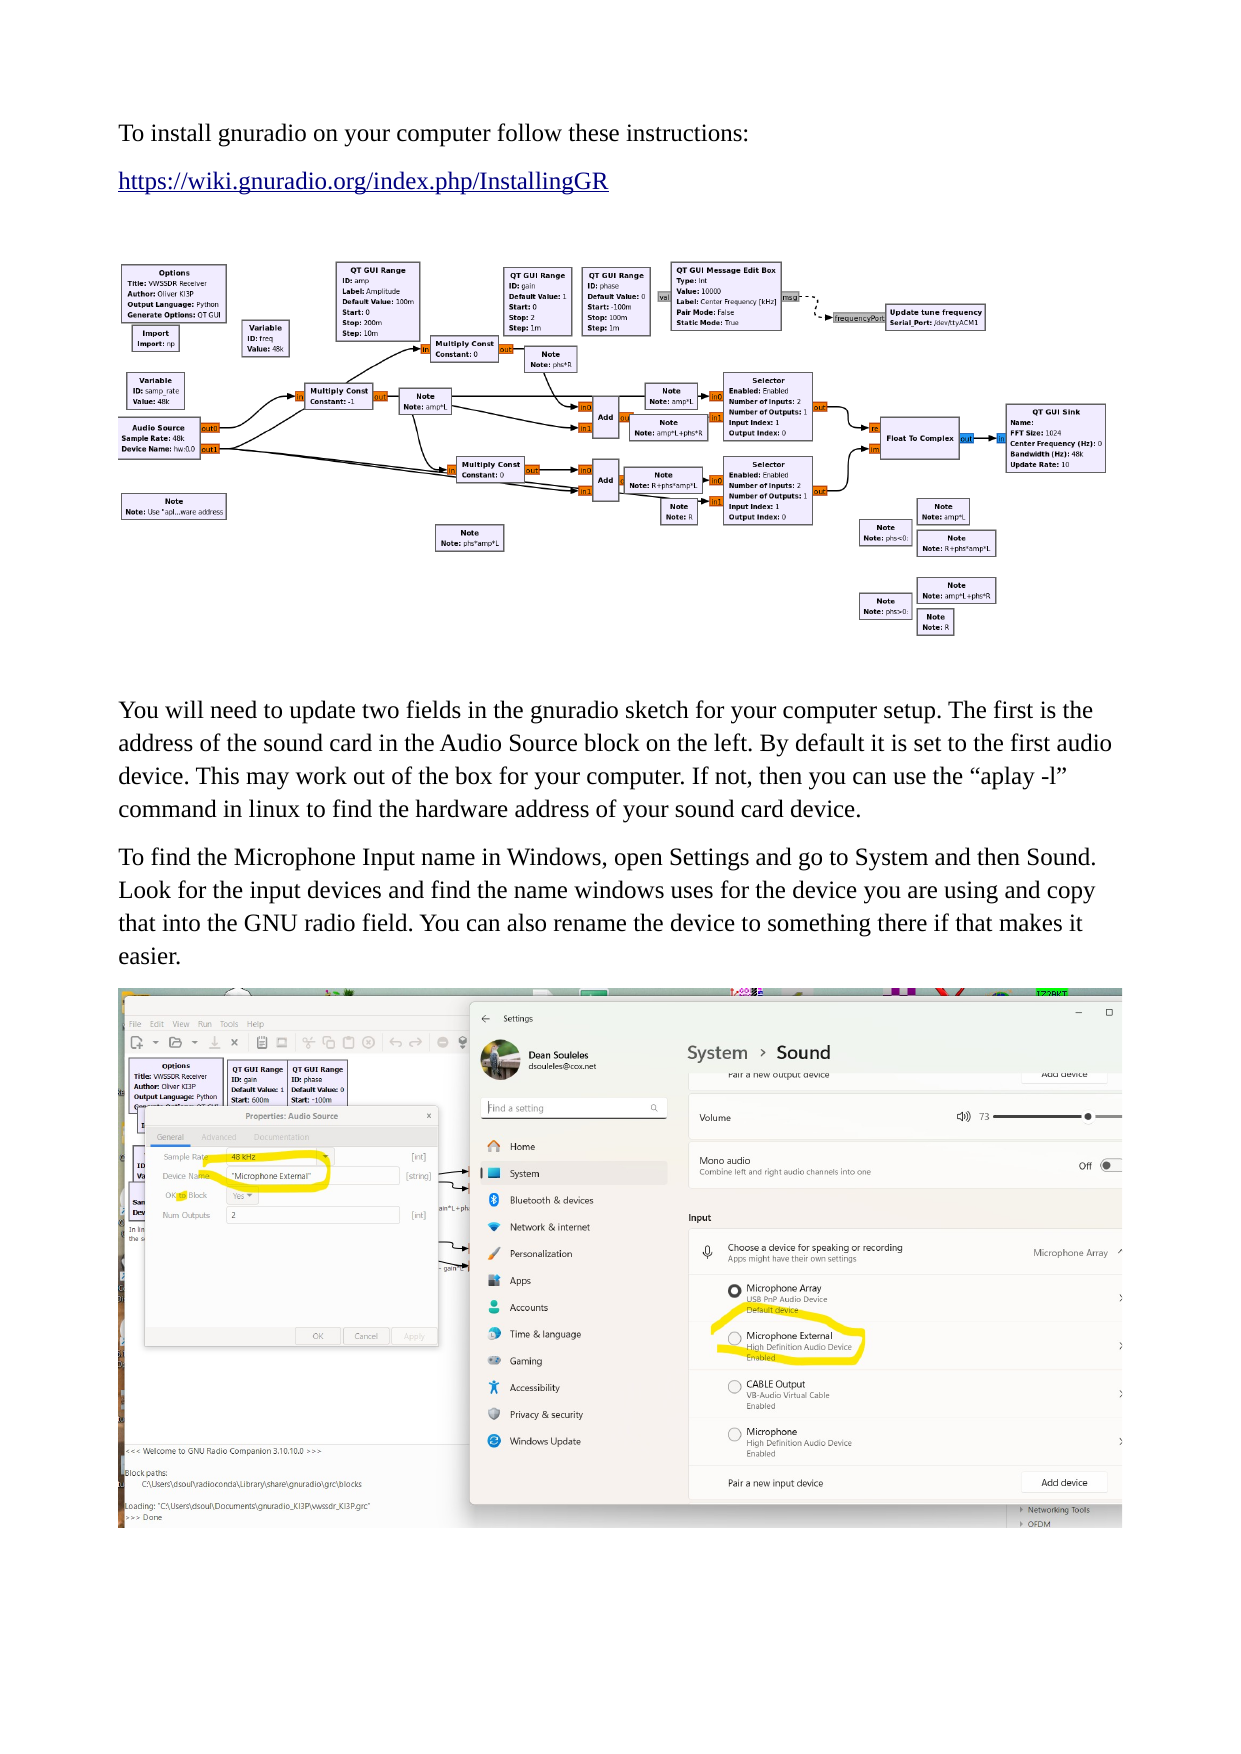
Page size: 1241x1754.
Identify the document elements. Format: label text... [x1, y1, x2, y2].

text https://wiki.gnuradio.org/index.php/InstallingGR [118, 166, 1122, 194]
text To find the Microphone Input name in Windows, open Settings and go to System and then Sound. Look for the input devices and find the name windows uses for the device you are using and copy that into the GNU radio field. You can also rename the device to something there if that makes it easier. [118, 842, 1122, 969]
picture [118, 261, 1123, 644]
text To install gnuradio on your computer follow these instructions: [118, 118, 1122, 147]
picture [118, 988, 1123, 1528]
text You will need to update two fields in the gnuradio sketch for your computer setup. The first is the address of the sound card in the Audio Source block on the left. By default it is set to the first audio device. This may work out of the box for your computer. If not, then you can use the “aplay -l” command in linux to find the hardware address of your sound card device. [118, 695, 1122, 823]
